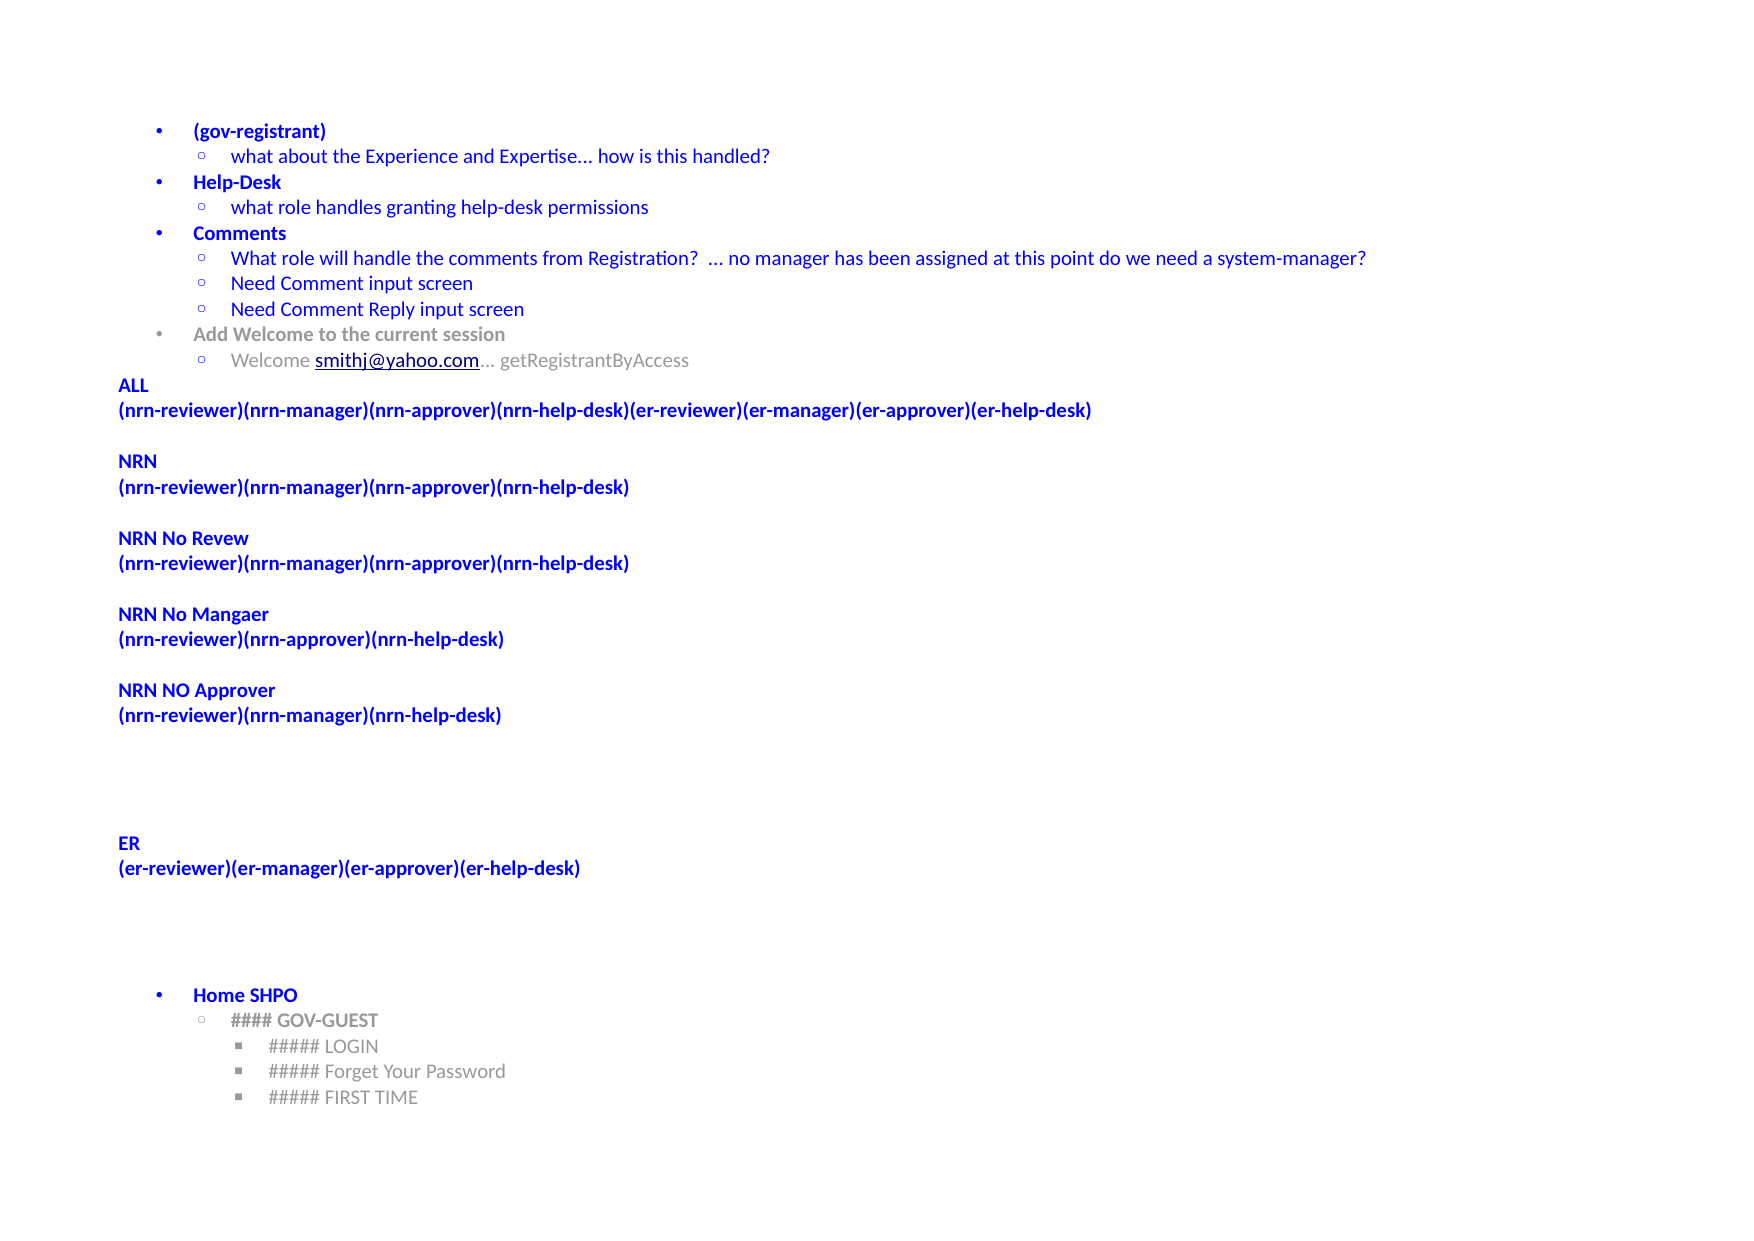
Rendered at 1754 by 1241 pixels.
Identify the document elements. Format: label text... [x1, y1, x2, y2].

text (nrn-reviewer)(nrn-approver)(nrn-help-desk) [118, 626, 1636, 652]
text (nrn-reviewer)(nrn-manager)(nrn-approver)(nrn-help-desk) [118, 474, 1636, 499]
list What role will handle the comments from Registration? ... no manager has been assigned at this point do we need a system-manager? [193, 245, 1636, 271]
list Welcome smithj@yahoo.com... getRegistrantByAccess [193, 347, 1636, 372]
list Help-Desk [156, 169, 1636, 194]
list Need Comment input screen [193, 271, 1636, 296]
list (gov-registrant) [156, 118, 1636, 143]
text (nrn-reviewer)(nrn-manager)(nrn-help-desk) [118, 703, 1636, 728]
list #### GOV-GUEST [193, 1008, 1636, 1033]
list what about the Experience and Expertise... how is this handled? [193, 143, 1636, 169]
list Add Welcome to the current session [156, 321, 1636, 347]
text ALL [118, 372, 1636, 398]
text (er-reviewer)(er-manager)(er-approver)(er-help-desk) [118, 855, 1636, 881]
list Home SHPO [156, 982, 1636, 1008]
list Need Comment Reply input screen [193, 296, 1636, 321]
list ##### LOGIN [231, 1033, 1636, 1058]
list Comments [156, 220, 1636, 245]
text NRN NO Approver [118, 677, 1636, 703]
text ER [118, 830, 1636, 855]
list ##### Forget Your Password [231, 1058, 1636, 1084]
list what role handles granting help-desk permissions [193, 194, 1636, 220]
text (nrn-reviewer)(nrn-manager)(nrn-approver)(nrn-help-desk)(er-reviewer)(er-manager)(er-approver)(er-help-desk) [118, 398, 1636, 423]
list ##### FIRST TIME [231, 1084, 1636, 1109]
text NRN No Revew [118, 525, 1636, 550]
text NRN No Mangaer [118, 601, 1636, 626]
text NRN [118, 448, 1636, 474]
text (nrn-reviewer)(nrn-manager)(nrn-approver)(nrn-help-desk) [118, 550, 1636, 576]
